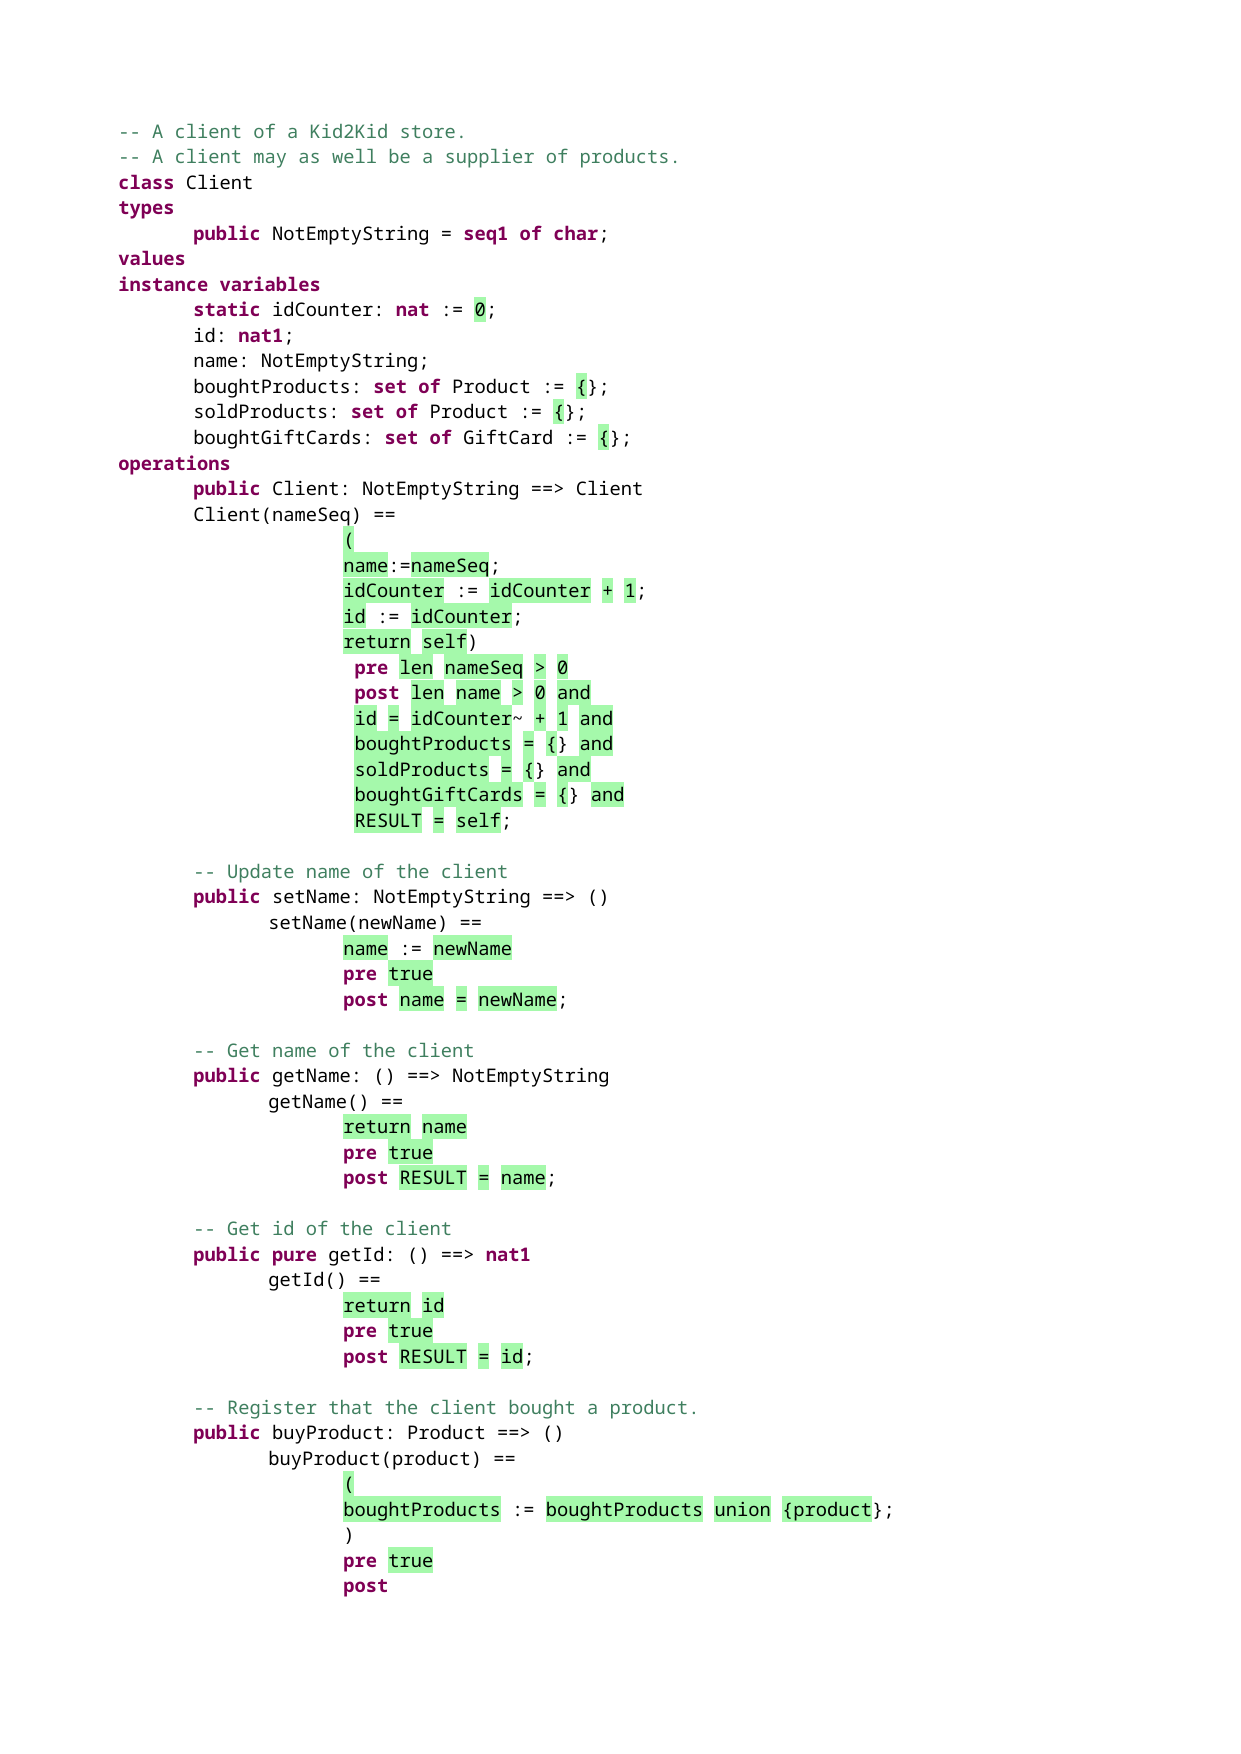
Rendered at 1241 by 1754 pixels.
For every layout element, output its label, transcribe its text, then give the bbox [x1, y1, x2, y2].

text public pure getId: () ==> nat1 [118, 1241, 1122, 1267]
text boughtGiftCards = {} and [118, 782, 1122, 807]
text setName(newName) == [118, 909, 1122, 935]
text static idCounter: nat := 0; [118, 297, 1122, 322]
text post RESULT = id; [118, 1343, 1122, 1369]
text -- A client of a Kid2Kid store. [118, 118, 1122, 144]
text class Client [118, 169, 1122, 195]
text public getName: () ==> NotEmptyString [118, 1062, 1122, 1088]
text name: NotEmptyString; [118, 348, 1122, 373]
text ) [118, 1522, 1122, 1547]
text public buyProduct: Product ==> () [118, 1420, 1122, 1445]
text -- Get id of the client [118, 1216, 1122, 1241]
text -- Get name of the client [118, 1037, 1122, 1062]
text ( [118, 1471, 1122, 1496]
text -- Update name of the client [118, 858, 1122, 884]
text return id [118, 1292, 1122, 1318]
text boughtProducts = {} and [118, 731, 1122, 756]
text return name [118, 1113, 1122, 1139]
text id = idCounter~ + 1 and [118, 705, 1122, 731]
text post RESULT = name; [118, 1164, 1122, 1190]
text id := idCounter; [118, 603, 1122, 628]
text boughtProducts := boughtProducts union {product}; [118, 1496, 1122, 1522]
text pre true [118, 1139, 1122, 1164]
text name:=nameSeq; [118, 552, 1122, 577]
text boughtGiftCards: set of GiftCard := {}; [118, 424, 1122, 450]
text -- A client may as well be a supplier of products. [118, 144, 1122, 169]
text getId() == [118, 1267, 1122, 1292]
text instance variables [118, 271, 1122, 297]
text Client(nameSeq) == [118, 501, 1122, 526]
text -- Register that the client bought a product. [118, 1394, 1122, 1420]
text post [118, 1573, 1122, 1598]
text RESULT = self; [118, 807, 1122, 833]
text getName() == [118, 1088, 1122, 1113]
text soldProducts = {} and [118, 756, 1122, 782]
text post len name > 0 and [118, 679, 1122, 705]
text soldProducts: set of Product := {}; [118, 399, 1122, 424]
text operations [118, 450, 1122, 475]
text pre len nameSeq > 0 [118, 654, 1122, 679]
text id: nat1; [118, 322, 1122, 348]
text return self) [118, 628, 1122, 654]
text ( [118, 526, 1122, 552]
text public Client: NotEmptyString ==> Client [118, 475, 1122, 501]
text types [118, 195, 1122, 220]
text post name = newName; [118, 986, 1122, 1011]
text pre true [118, 1547, 1122, 1573]
text buyProduct(product) == [118, 1445, 1122, 1471]
text public NotEmptyString = seq1 of char; [118, 220, 1122, 246]
text name := newName [118, 935, 1122, 960]
text pre true [118, 960, 1122, 986]
text public setName: NotEmptyString ==> () [118, 884, 1122, 909]
text pre true [118, 1318, 1122, 1343]
text idCounter := idCounter + 1; [118, 577, 1122, 603]
text boughtProducts: set of Product := {}; [118, 373, 1122, 399]
text values [118, 246, 1122, 271]
